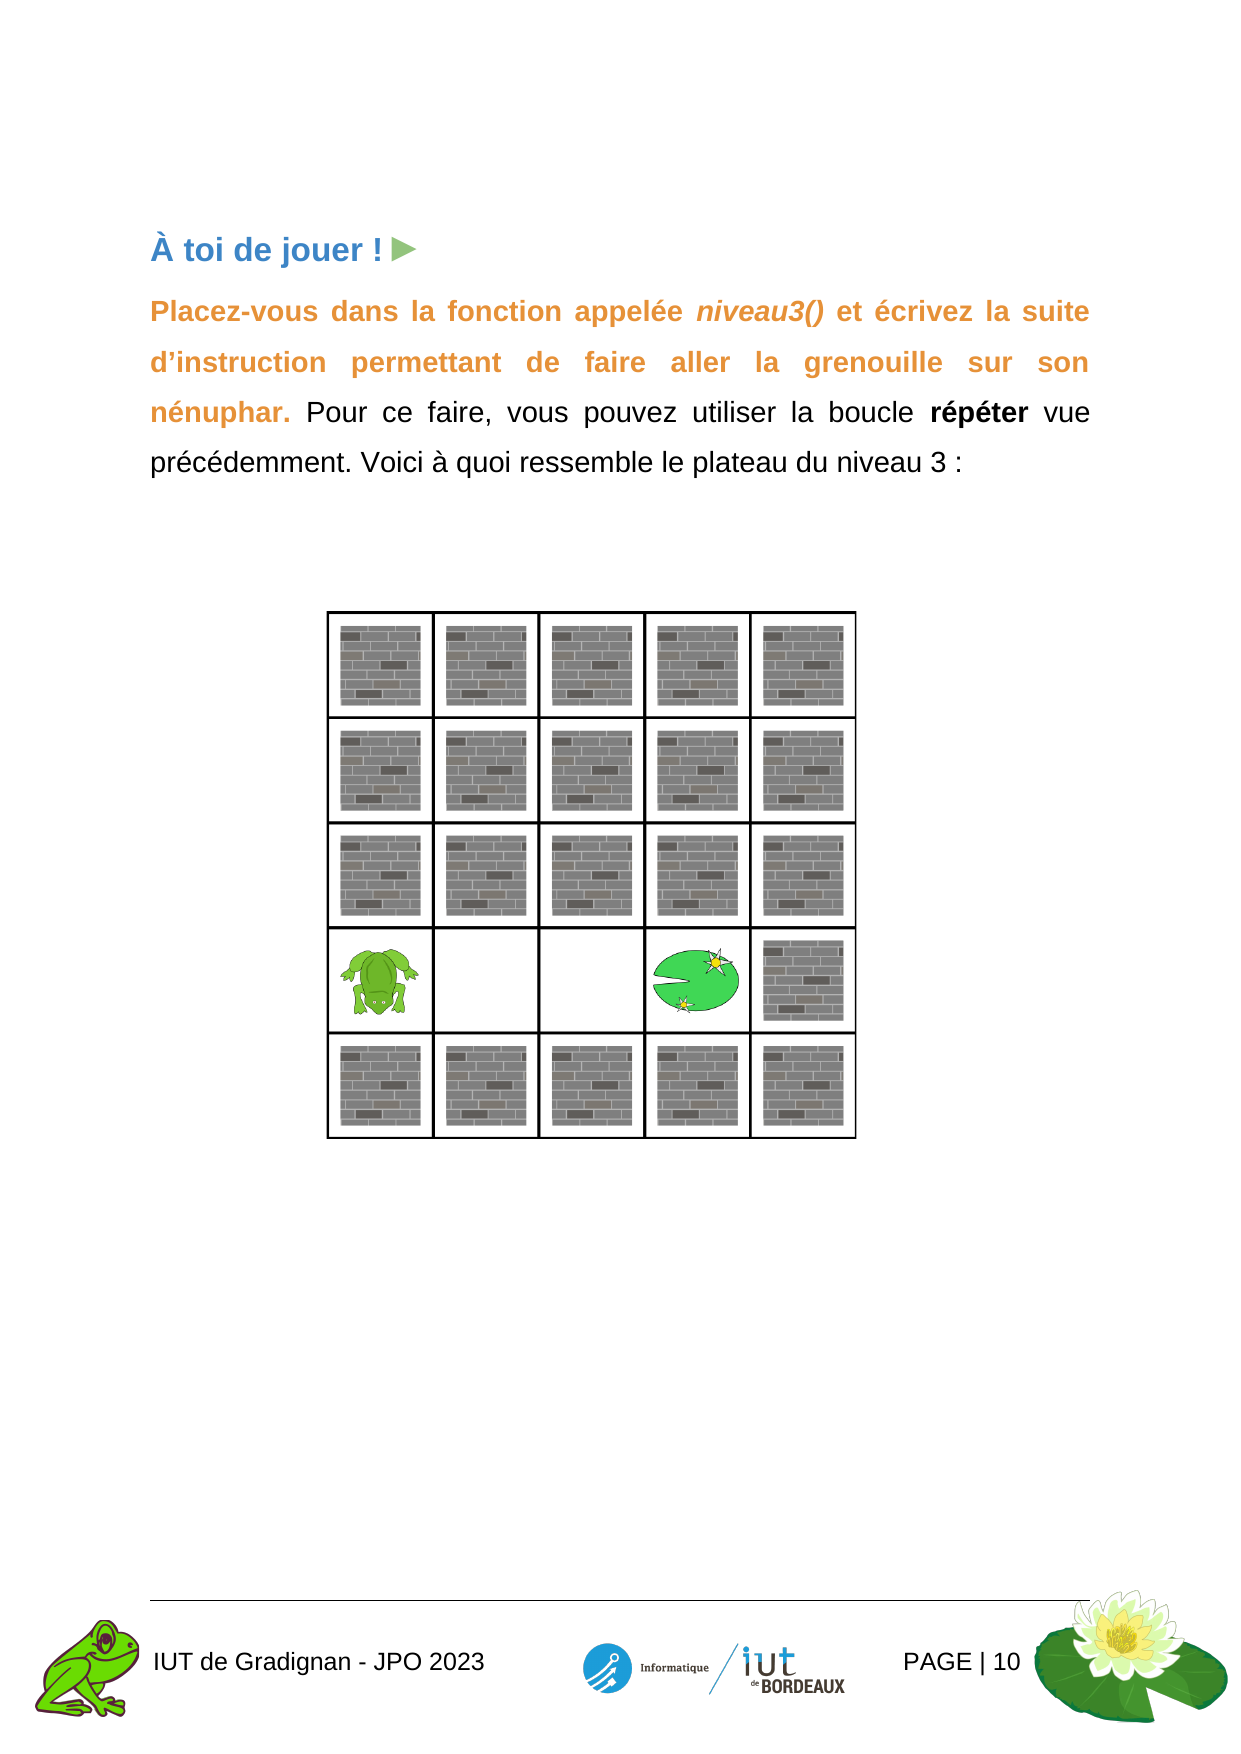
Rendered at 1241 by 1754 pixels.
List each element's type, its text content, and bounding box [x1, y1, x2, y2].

text À toi de jouer !► [150, 223, 1090, 271]
picture [573, 1632, 853, 1705]
picture [1034, 1590, 1228, 1723]
picture [35, 1620, 140, 1717]
text Placez-vous dans la fonction appelée niveau3() et écrivez la suite d’instruction permettant de faire aller la grenouille sur son nénuphar. Pour ce faire, vous pouvez utiliser la boucle répéter vue précédemment. Voici à quoi ressemble le plateau du niveau 3 : [150, 294, 1090, 479]
picture [326, 611, 857, 1139]
